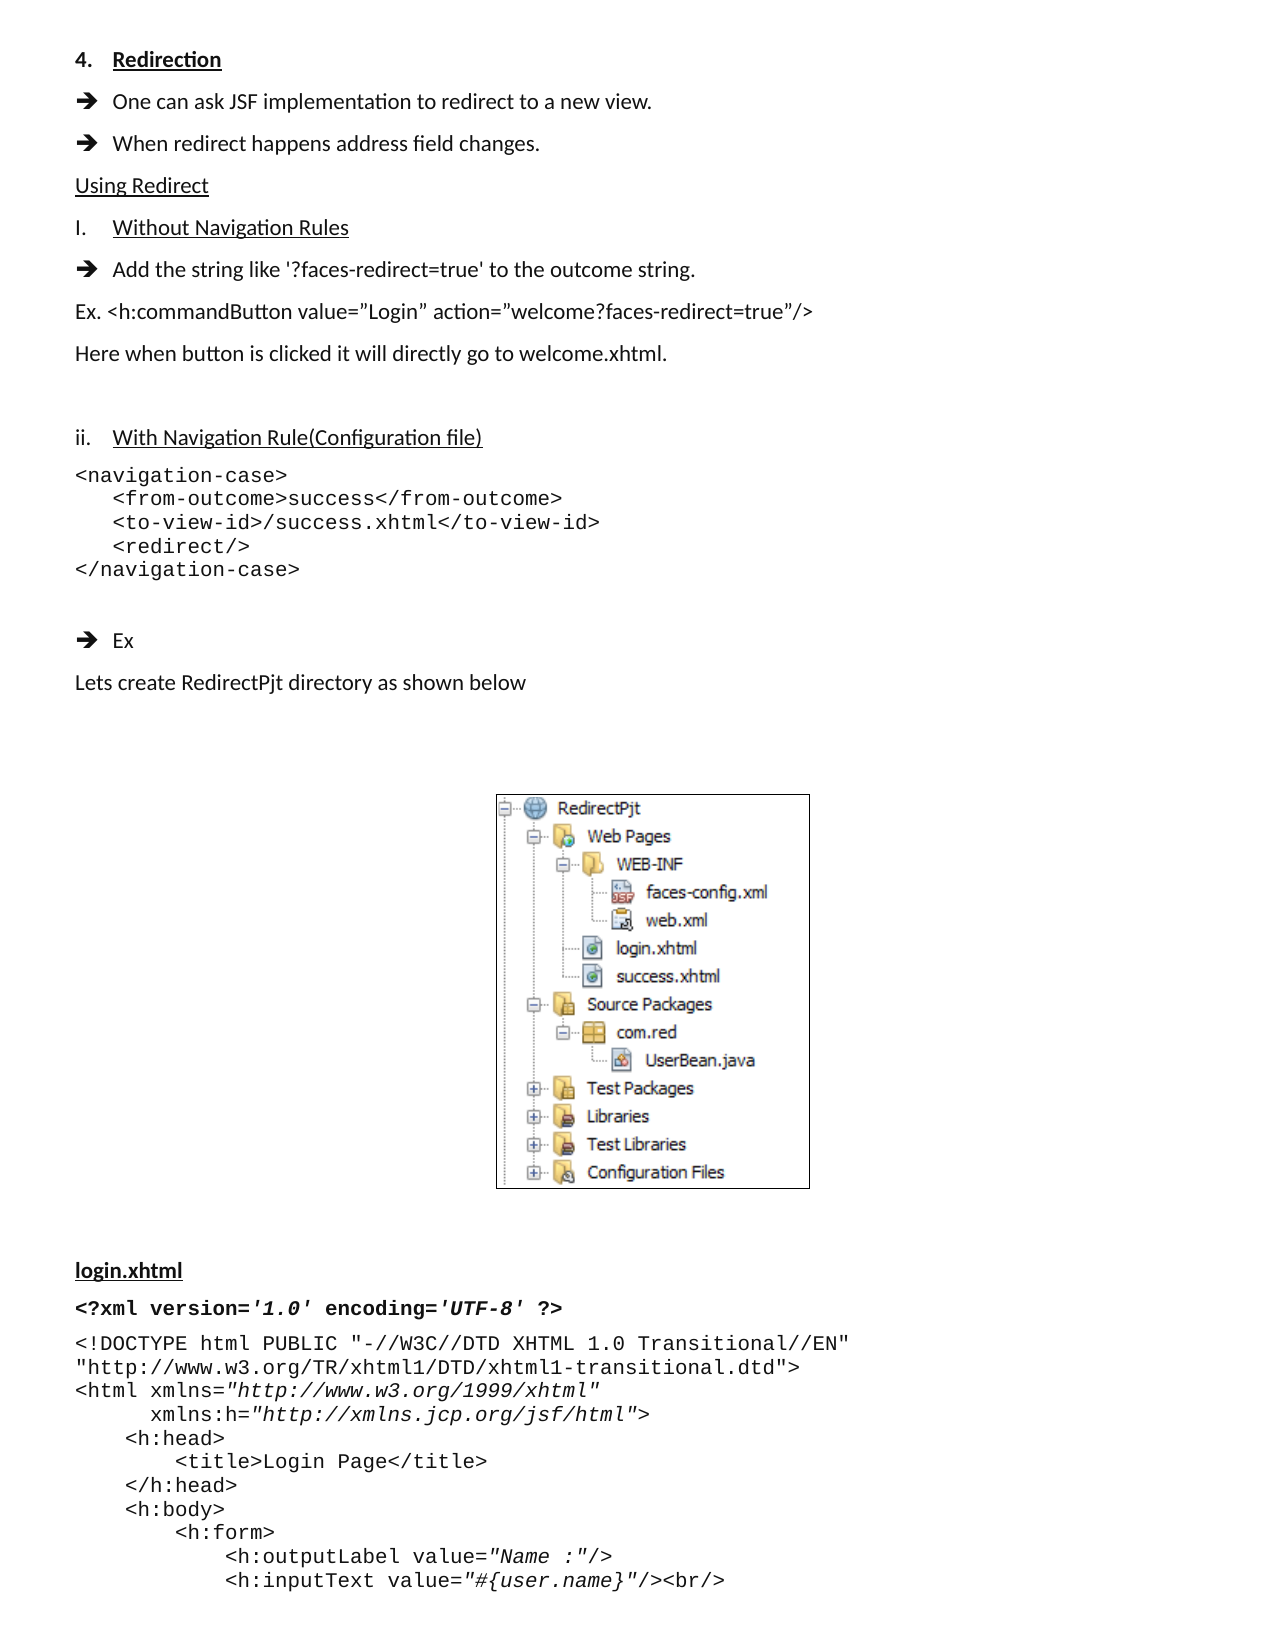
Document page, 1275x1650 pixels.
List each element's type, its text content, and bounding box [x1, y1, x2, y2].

text <h:body> [75, 1499, 1230, 1522]
text xmlns:h="http://xmlns.jcp.org/jsf/html"> [75, 1404, 1230, 1428]
text <title>Login Page</title> [75, 1451, 1230, 1475]
text Here when button is clicked it will directly go to welcome.xhtml. [75, 339, 1230, 367]
text ii. With Navigation Rule(Configuration file) [75, 423, 1230, 451]
text Lets create RedirectPjt directory as shown below [75, 668, 1230, 696]
text login.xhtml [75, 1256, 1230, 1284]
text Ex. <h:commandButton value=”Login” action=”welcome?faces-redirect=true”/> [75, 297, 1230, 325]
list When redirect happens address field changes. [75, 129, 1230, 157]
list One can ask JSF implementation to redirect to a new view. [75, 87, 1230, 115]
text </navigation-case> [75, 559, 1230, 583]
text <redirect/> [75, 536, 1230, 559]
text <h:form> [75, 1522, 1230, 1546]
list Ex [75, 626, 1230, 654]
text <h:head> [75, 1428, 1230, 1451]
text <?xml version='1.0' encoding='UTF-8' ?> [75, 1298, 1230, 1321]
text <!DOCTYPE html PUBLIC "-//W3C//DTD XHTML 1.0 Transitional//EN" "http://www.w3.org/TR/xhtml1/DTD/xhtml1-transitional.dtd"> [75, 1333, 1230, 1381]
text <to-view-id>/success.xhtml</to-view-id> [75, 512, 1230, 536]
text </h:head> [75, 1475, 1230, 1499]
text <h:inputText value="#{user.name}"/><br/> [75, 1570, 1230, 1593]
list Add the string like '?faces-redirect=true' to the outcome string. [75, 255, 1230, 283]
text <html xmlns="http://www.w3.org/1999/xhtml" [75, 1381, 1230, 1404]
text <from-outcome>success</from-outcome> [75, 488, 1230, 512]
list Using Redirect [75, 171, 1230, 199]
text I. Without Navigation Rules [75, 213, 1230, 241]
text 4. Redirection [75, 45, 1230, 73]
text <h:outputLabel value="Name :"/> [75, 1546, 1230, 1570]
text <navigation-case> [75, 465, 1230, 488]
